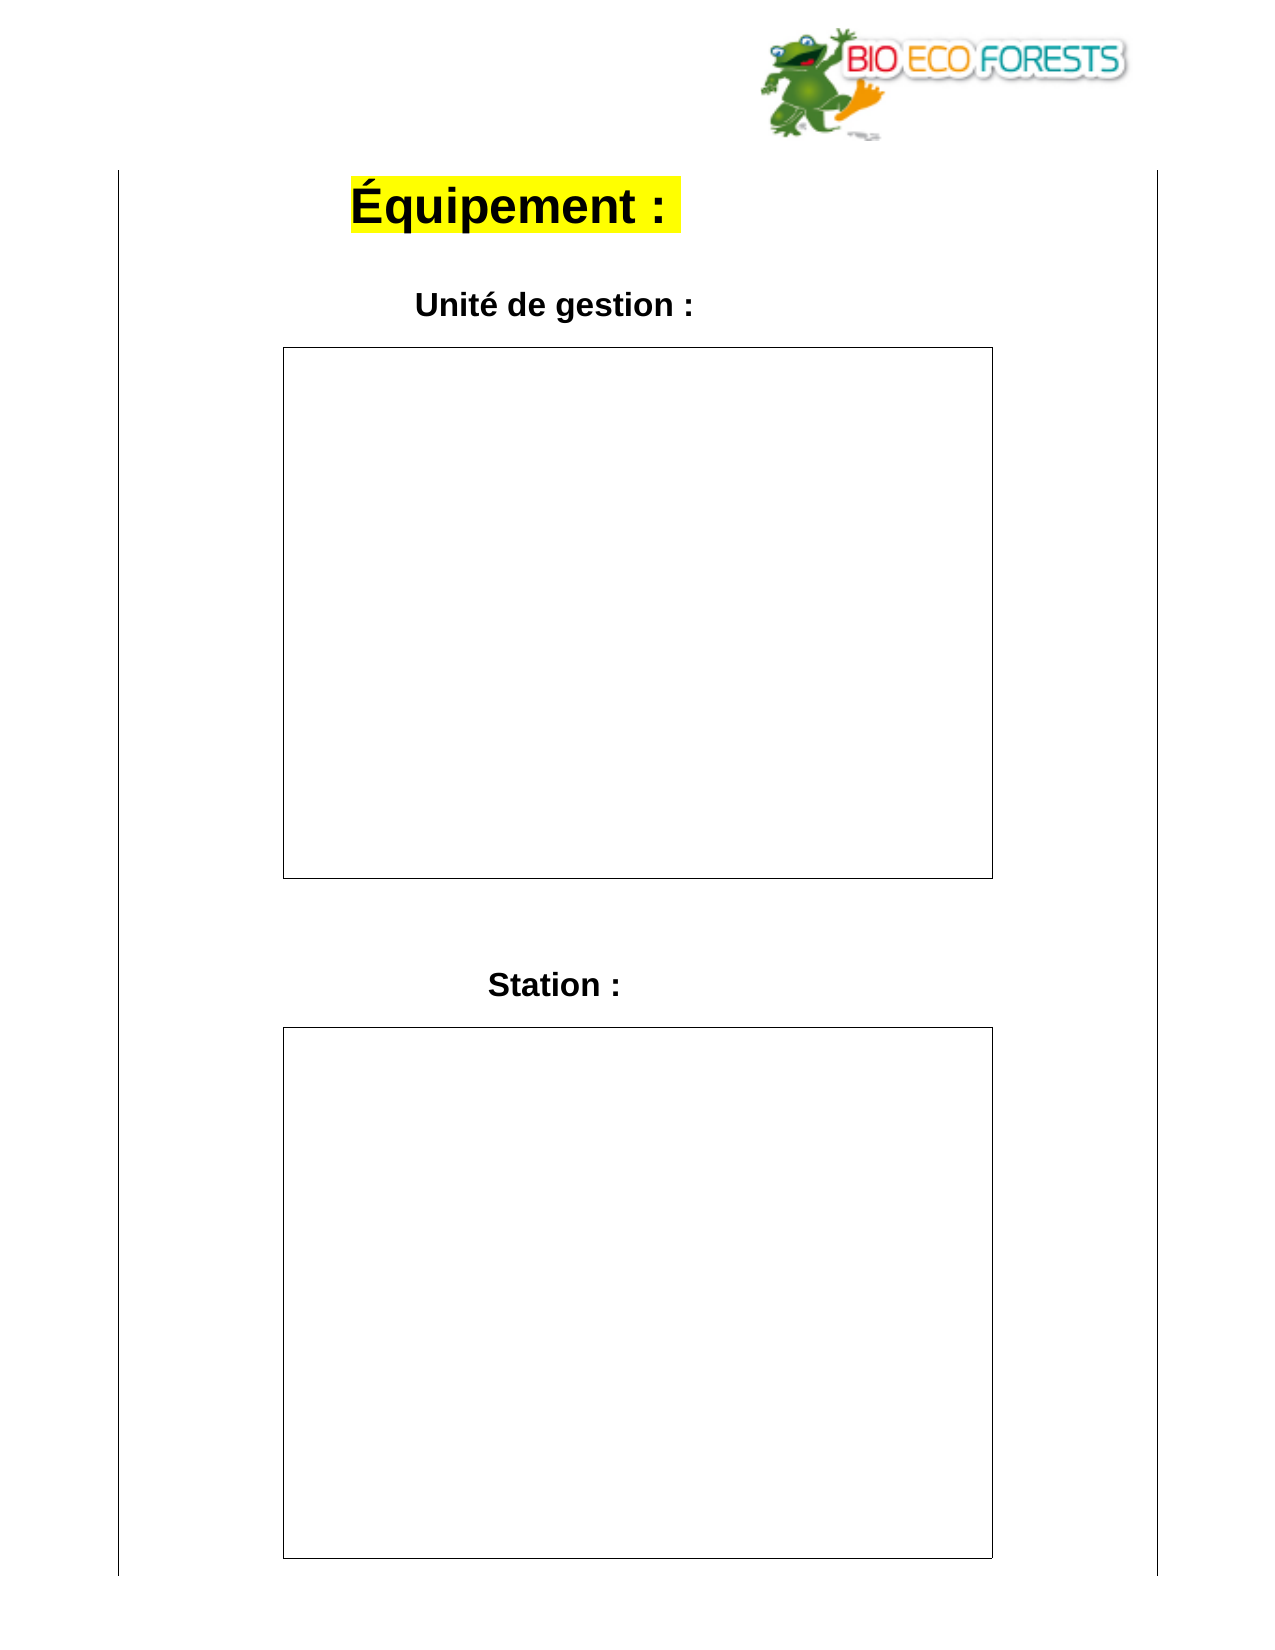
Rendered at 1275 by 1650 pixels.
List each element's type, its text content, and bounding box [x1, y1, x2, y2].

table_header Équipement : <equ.code> [119, 170, 1157, 239]
table_cell <for each="sta in ug.station"> [119, 919, 1157, 959]
table_cell <for each="ug in equ.ug"> [119, 239, 1157, 279]
table_cell [119, 1009, 1157, 1576]
table_cell [119, 329, 1157, 919]
table_cell Unité de gestion : <ug.code> [119, 280, 1157, 329]
picture [760, 28, 1134, 141]
table_cell Station : <sta.code> [119, 959, 1157, 1009]
